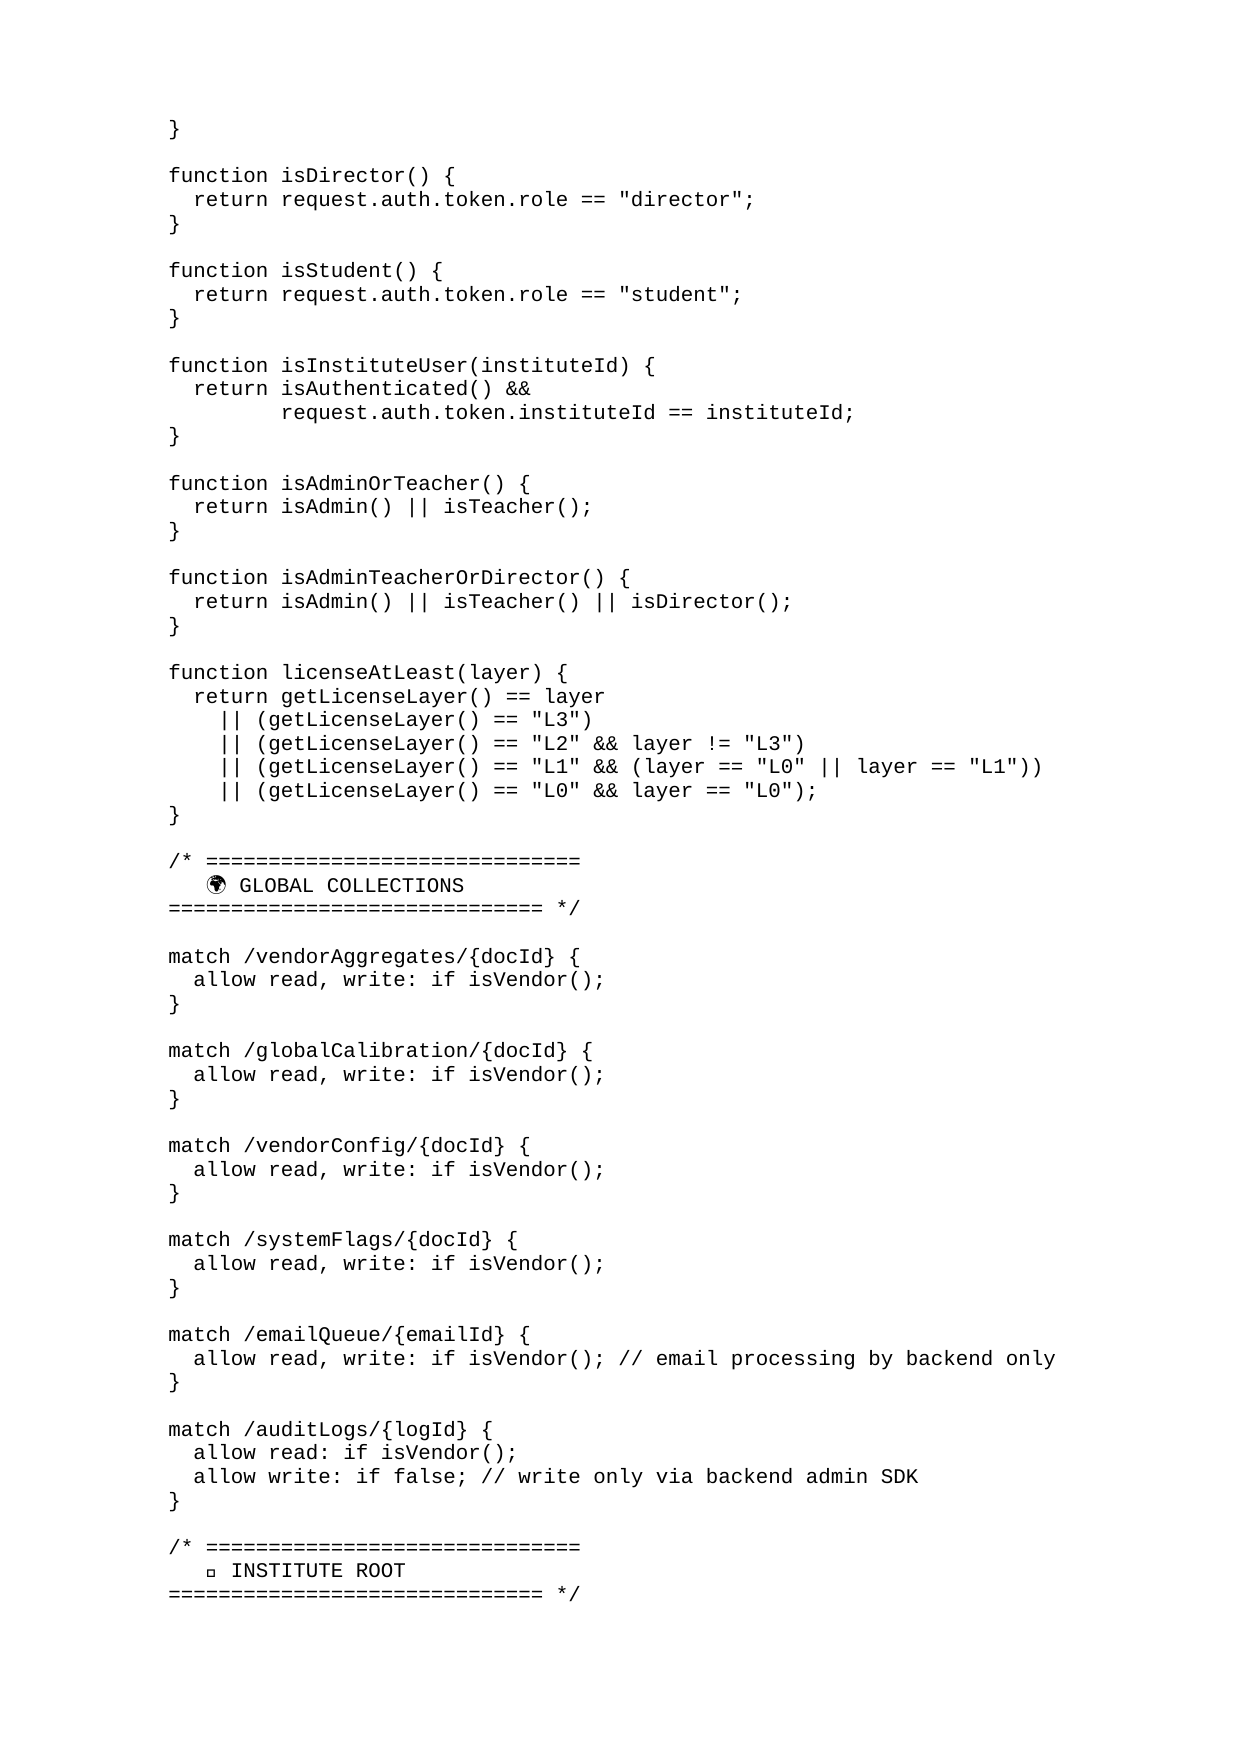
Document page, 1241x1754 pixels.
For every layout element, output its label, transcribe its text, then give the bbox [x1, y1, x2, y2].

text return isAuthenticated() && [118, 378, 1122, 402]
text match /vendorConfig/{docId} { [118, 1135, 1122, 1158]
text ============================== */ [118, 898, 1122, 922]
text function isStudent() { [118, 260, 1122, 284]
text match /systemFlags/{docId} { [118, 1229, 1122, 1253]
text allow read, write: if isVendor(); [118, 1253, 1122, 1277]
text } [118, 1489, 1122, 1513]
text return isAdmin() || isTeacher(); [118, 496, 1122, 520]
text allow read, write: if isVendor(); // email processing by backend only [118, 1348, 1122, 1371]
text } [118, 1277, 1122, 1300]
text } [118, 213, 1122, 236]
text } [118, 118, 1122, 142]
text 🌍 GLOBAL COLLECTIONS [118, 875, 1122, 898]
text match /emailQueue/{emailId} { [118, 1324, 1122, 1348]
text } [118, 1182, 1122, 1206]
text } [118, 426, 1122, 449]
text allow read, write: if isVendor(); [118, 1064, 1122, 1088]
text allow read, write: if isVendor(); [118, 969, 1122, 993]
text function isInstituteUser(instituteId) { [118, 354, 1122, 378]
text } [118, 993, 1122, 1017]
text } [118, 1088, 1122, 1111]
text || (getLicenseLayer() == "L0" && layer == "L0"); [118, 780, 1122, 804]
text || (getLicenseLayer() == "L2" && layer != "L3") [118, 733, 1122, 757]
text allow read: if isVendor(); [118, 1442, 1122, 1466]
text function isDirector() { [118, 165, 1122, 189]
text /* ============================== [118, 1537, 1122, 1561]
text ============================== */ [118, 1584, 1122, 1608]
text || (getLicenseLayer() == "L3") [118, 709, 1122, 733]
text function isAdminTeacherOrDirector() { [118, 567, 1122, 591]
text allow read, write: if isVendor(); [118, 1158, 1122, 1182]
text return isAdmin() || isTeacher() || isDirector(); [118, 591, 1122, 615]
text return request.auth.token.role == "student"; [118, 284, 1122, 307]
text 🏢 INSTITUTE ROOT [118, 1561, 1122, 1584]
text } [118, 804, 1122, 827]
text return getLicenseLayer() == layer [118, 686, 1122, 709]
text match /auditLogs/{logId} { [118, 1419, 1122, 1442]
text } [118, 307, 1122, 331]
text return request.auth.token.role == "director"; [118, 189, 1122, 213]
text } [118, 1371, 1122, 1395]
text allow write: if false; // write only via backend admin SDK [118, 1466, 1122, 1489]
text } [118, 615, 1122, 638]
text } [118, 520, 1122, 544]
text /* ============================== [118, 851, 1122, 875]
text request.auth.token.instituteId == instituteId; [118, 402, 1122, 426]
text match /vendorAggregates/{docId} { [118, 946, 1122, 969]
text function licenseAtLeast(layer) { [118, 662, 1122, 686]
text || (getLicenseLayer() == "L1" && (layer == "L0" || layer == "L1")) [118, 757, 1122, 780]
text function isAdminOrTeacher() { [118, 473, 1122, 496]
text match /globalCalibration/{docId} { [118, 1040, 1122, 1064]
